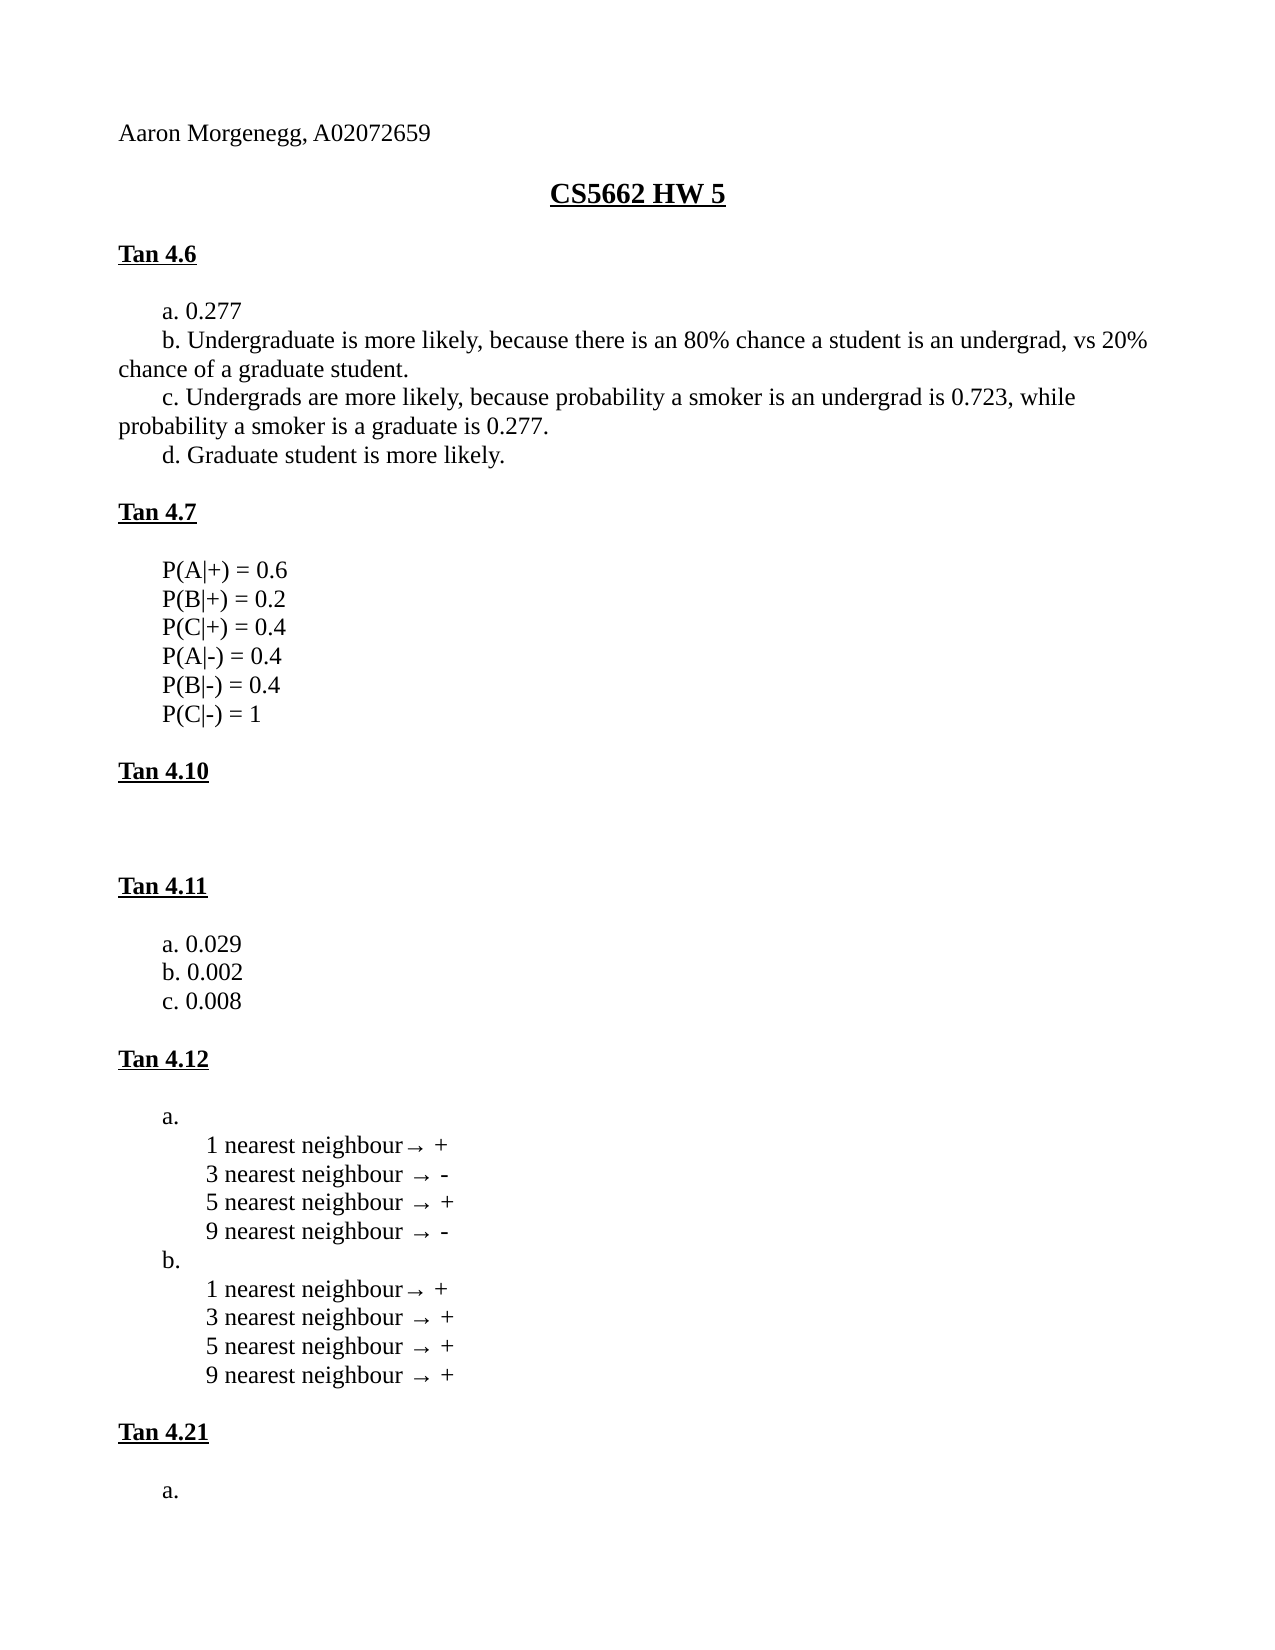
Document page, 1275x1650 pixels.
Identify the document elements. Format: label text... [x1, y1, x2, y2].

text d. Graduate student is more likely. [118, 440, 1157, 469]
text 5 nearest neighbour → + [118, 1187, 1157, 1216]
text CS5662 HW 5 [118, 176, 1157, 210]
text Tan 4.11 [118, 871, 1157, 900]
text P(C|+) = 0.4 [118, 612, 1157, 641]
text Tan 4.21 [118, 1417, 1157, 1446]
text c. 0.008 [118, 986, 1157, 1015]
text a. [118, 1475, 1157, 1504]
text P(B|+) = 0.2 [118, 584, 1157, 612]
text 1 nearest neighbour→ + [118, 1274, 1157, 1302]
text 3 nearest neighbour → + [118, 1302, 1157, 1331]
text P(A|-) = 0.4 [118, 641, 1157, 670]
text 5 nearest neighbour → + [118, 1331, 1157, 1360]
text 9 nearest neighbour → + [118, 1360, 1157, 1389]
text Tan 4.6 [118, 239, 1157, 267]
text P(C|-) = 1 [118, 699, 1157, 727]
text a. 0.277 [118, 296, 1157, 325]
text a. [118, 1101, 1157, 1130]
text P(B|-) = 0.4 [118, 670, 1157, 699]
text a. 0.029 [118, 929, 1157, 957]
text Tan 4.12 [118, 1044, 1157, 1072]
text 9 nearest neighbour → - [118, 1216, 1157, 1245]
text Tan 4.10 [118, 756, 1157, 785]
text P(A|+) = 0.6 [118, 555, 1157, 584]
text c. Undergrads are more likely, because probability a smoker is an undergrad is 0.723, while probability a smoker is a graduate is 0.277. [118, 382, 1157, 440]
text 1 nearest neighbour→ + [118, 1130, 1157, 1159]
text b. Undergraduate is more likely, because there is an 80% chance a student is an undergrad, vs 20% chance of a graduate student. [118, 325, 1157, 382]
text 3 nearest neighbour → - [118, 1159, 1157, 1187]
text b. [118, 1245, 1157, 1274]
text b. 0.002 [118, 957, 1157, 986]
text Tan 4.7 [118, 497, 1157, 526]
